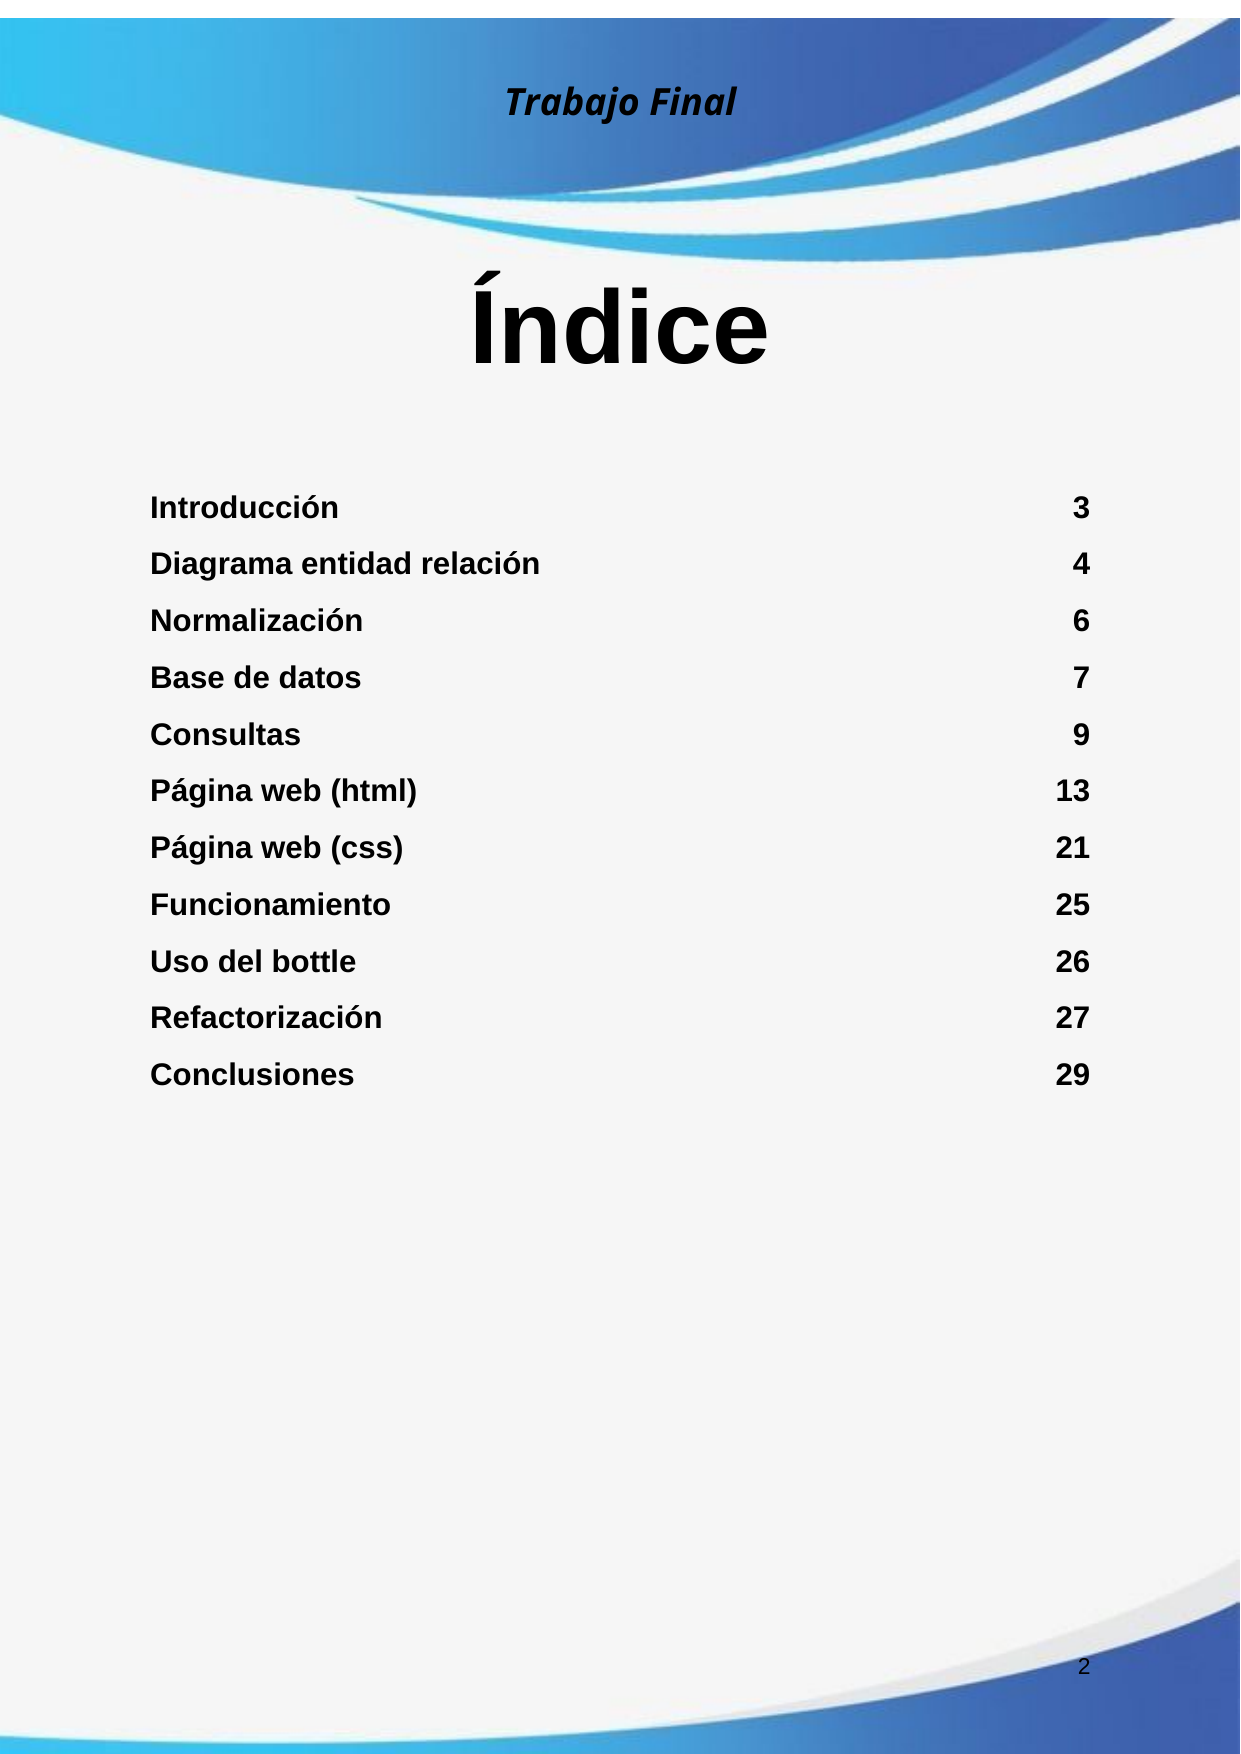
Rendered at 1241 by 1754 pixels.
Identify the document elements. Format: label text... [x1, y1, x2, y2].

text Base de datos 7 [150, 659, 1090, 695]
text Página web (html) 13 [150, 772, 1090, 808]
text Introducción 3 [150, 489, 1090, 524]
text Uso del bottle 26 [150, 943, 1090, 979]
text Consultas 9 [150, 716, 1090, 752]
text Página web (css) 21 [150, 829, 1090, 865]
picture [0, 18, 1240, 1754]
text Funcionamiento 25 [150, 886, 1090, 922]
text Refactorización 27 [150, 999, 1090, 1036]
text Normalización 6 [150, 602, 1090, 638]
text Diagrama entidad relación 4 [150, 545, 1090, 581]
text Conclusiones 29 [150, 1056, 1090, 1092]
text Índice [150, 266, 1090, 385]
